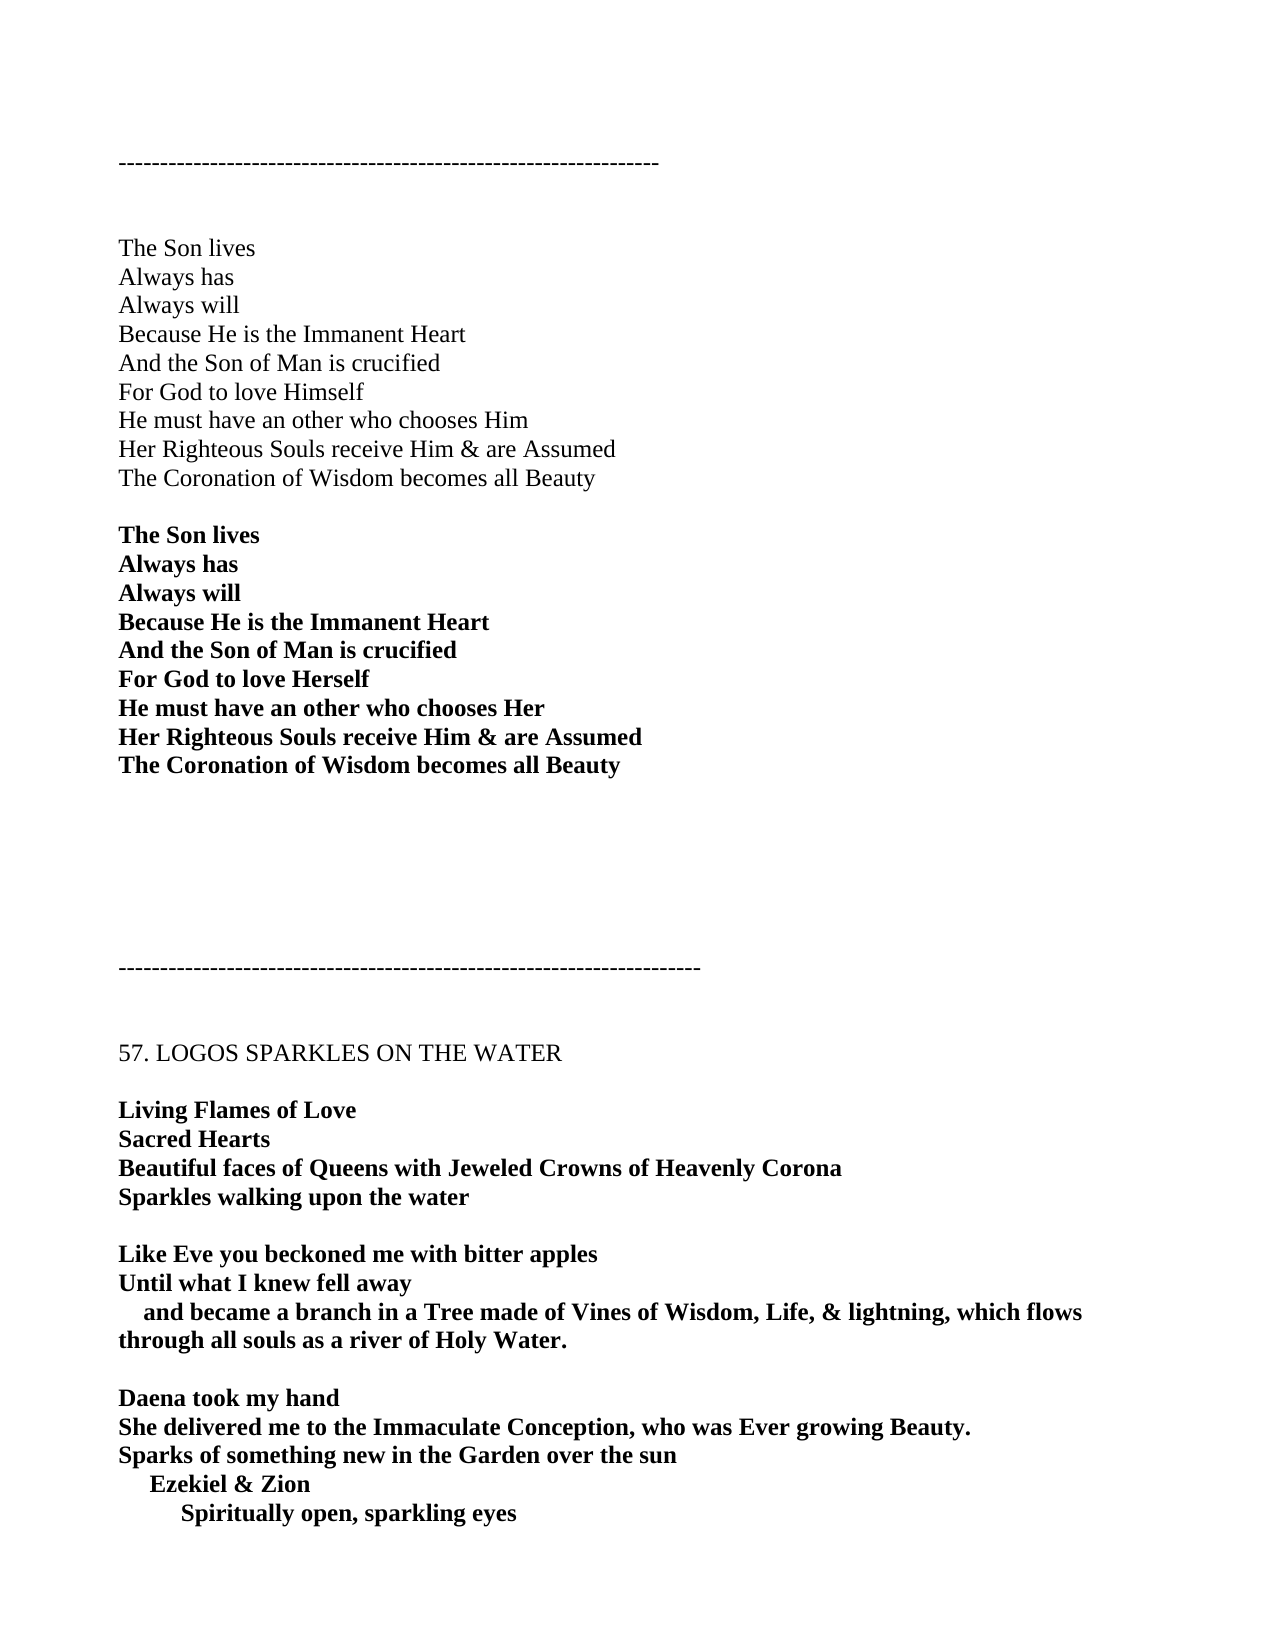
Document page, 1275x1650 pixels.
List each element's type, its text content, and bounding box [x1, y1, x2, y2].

text and became a branch in a Tree made of Vines of Wisdom, Life, & lightning, which flows through all souls as a river of Holy Water. [118, 1297, 1157, 1354]
text ----------------------------------------------------------------- [118, 147, 1157, 176]
text ---------------------------------------------------------------------- [118, 952, 1157, 981]
text And the Son of Man is crucified [118, 348, 1157, 377]
text And the Son of Man is crucified [118, 636, 1157, 664]
text The Son lives [118, 233, 1157, 262]
text For God to love Herself [118, 664, 1157, 693]
text Beautiful faces of Queens with Jeweled Crowns of Heavenly Corona [118, 1153, 1157, 1182]
text Sparkles walking upon the water [118, 1182, 1157, 1211]
text The Coronation of Wisdom becomes all Beauty [118, 463, 1157, 492]
text Ezekiel & Zion [118, 1469, 1157, 1498]
text Always will [118, 578, 1157, 607]
text 57. LOGOS SPARKLES ON THE WATER [118, 1038, 1157, 1067]
text Like Eve you beckoned me with bitter apples [118, 1239, 1157, 1268]
text Spiritually open, sparkling eyes [118, 1498, 1157, 1527]
text Sparks of something new in the Garden over the sun [118, 1441, 1157, 1469]
text Because He is the Immanent Heart [118, 607, 1157, 636]
text Always has [118, 549, 1157, 578]
text Living Flames of Love [118, 1096, 1157, 1124]
text For God to love Himself [118, 377, 1157, 406]
text She delivered me to the Immaculate Conception, who was Ever growing Beauty. [118, 1412, 1157, 1441]
text Always will [118, 291, 1157, 319]
text Daena took my hand [118, 1383, 1157, 1412]
text Her Righteous Souls receive Him & are Assumed [118, 722, 1157, 751]
text Because He is the Immanent Heart [118, 319, 1157, 348]
text He must have an other who chooses Him [118, 406, 1157, 434]
text The Coronation of Wisdom becomes all Beauty [118, 751, 1157, 779]
text Sacred Hearts [118, 1124, 1157, 1153]
text Her Righteous Souls receive Him & are Assumed [118, 434, 1157, 463]
text Until what I knew fell away [118, 1268, 1157, 1297]
text The Son lives [118, 521, 1157, 549]
text Always has [118, 262, 1157, 291]
text He must have an other who chooses Her [118, 693, 1157, 722]
